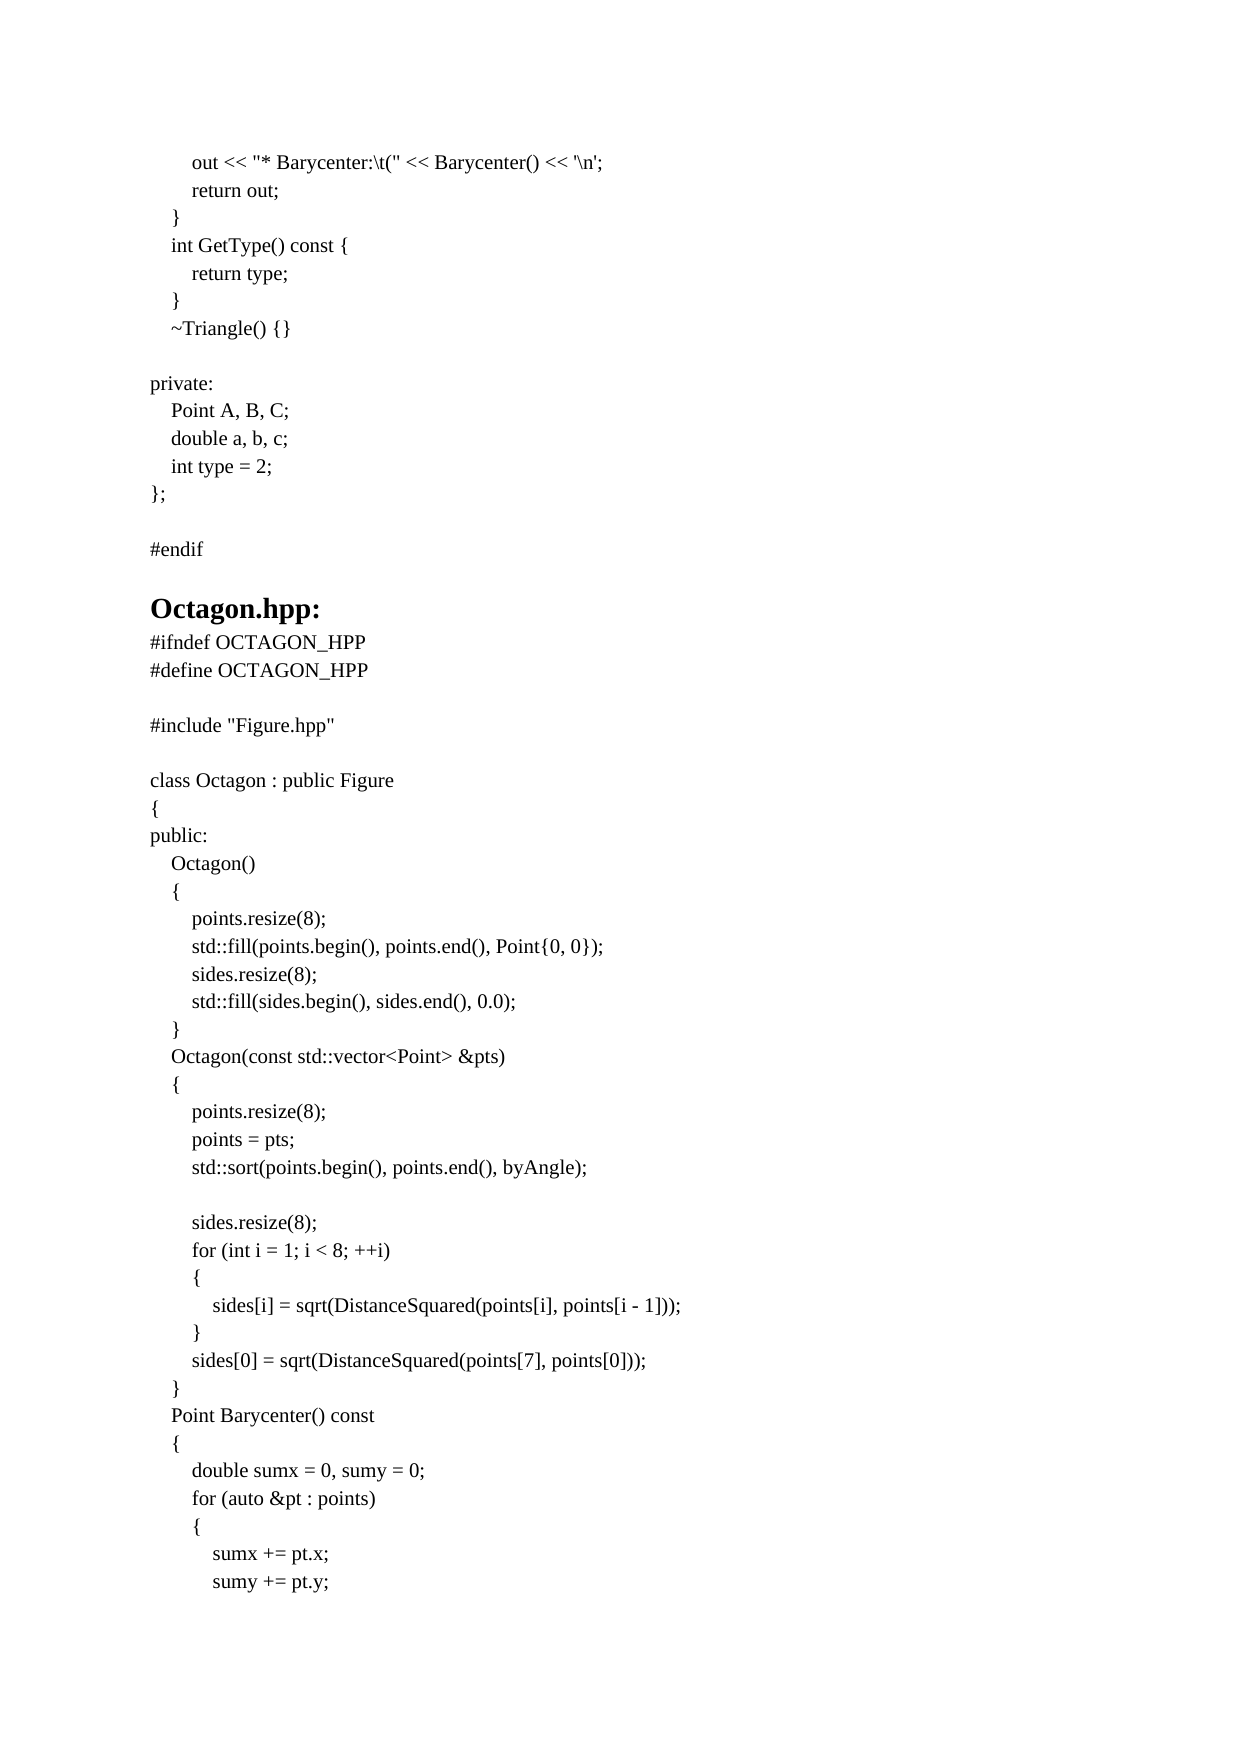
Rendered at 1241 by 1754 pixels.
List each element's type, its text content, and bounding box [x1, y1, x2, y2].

text sides.resize(8); [150, 1210, 1090, 1234]
text { [150, 1431, 1090, 1455]
text } [150, 1320, 1090, 1344]
text points.resize(8); [150, 906, 1090, 930]
text int type = 2; [150, 454, 1090, 478]
text #ifndef OCTAGON_HPP [150, 630, 1090, 654]
text class Octagon : public Figure [150, 768, 1090, 792]
text Point A, B, C; [150, 398, 1090, 422]
text }; [150, 481, 1090, 505]
text Octagon() [150, 851, 1090, 875]
text out << "* Barycenter:\t(" << Barycenter() << '\n'; [150, 150, 1090, 174]
text points = pts; [150, 1127, 1090, 1151]
text { [150, 1265, 1090, 1289]
text #include "Figure.hpp" [150, 713, 1090, 737]
text points.resize(8); [150, 1099, 1090, 1123]
text std::sort(points.begin(), points.end(), byAngle); [150, 1155, 1090, 1179]
text Octagon(const std::vector<Point> &pts) [150, 1044, 1090, 1068]
text sides[i] = sqrt(DistanceSquared(points[i], points[i - 1])); [150, 1293, 1090, 1317]
text sides[0] = sqrt(DistanceSquared(points[7], points[0])); [150, 1348, 1090, 1372]
text } [150, 1017, 1090, 1041]
text return out; [150, 178, 1090, 202]
text } [150, 288, 1090, 312]
text { [150, 879, 1090, 903]
text int GetType() const { [150, 233, 1090, 257]
text std::fill(points.begin(), points.end(), Point{0, 0}); [150, 934, 1090, 958]
text { [150, 1513, 1090, 1538]
text { [150, 1072, 1090, 1096]
text sumy += pt.y; [150, 1569, 1090, 1593]
text double sumx = 0, sumy = 0; [150, 1458, 1090, 1482]
text #endif [150, 536, 1090, 561]
text for (int i = 1; i < 8; ++i) [150, 1237, 1090, 1262]
text Point Barycenter() const [150, 1403, 1090, 1427]
text return type; [150, 260, 1090, 284]
text std::fill(sides.begin(), sides.end(), 0.0); [150, 989, 1090, 1013]
text } [150, 205, 1090, 229]
text double a, b, c; [150, 426, 1090, 450]
text sides.resize(8); [150, 961, 1090, 986]
text sumx += pt.x; [150, 1541, 1090, 1565]
text public: [150, 823, 1090, 847]
text { [150, 796, 1090, 820]
text Octagon.hpp: [150, 592, 1090, 625]
text ~Triangle() {} [150, 316, 1090, 340]
text } [150, 1376, 1090, 1399]
text for (auto &pt : points) [150, 1486, 1090, 1510]
text #define OCTAGON_HPP [150, 658, 1090, 682]
text private: [150, 371, 1090, 395]
